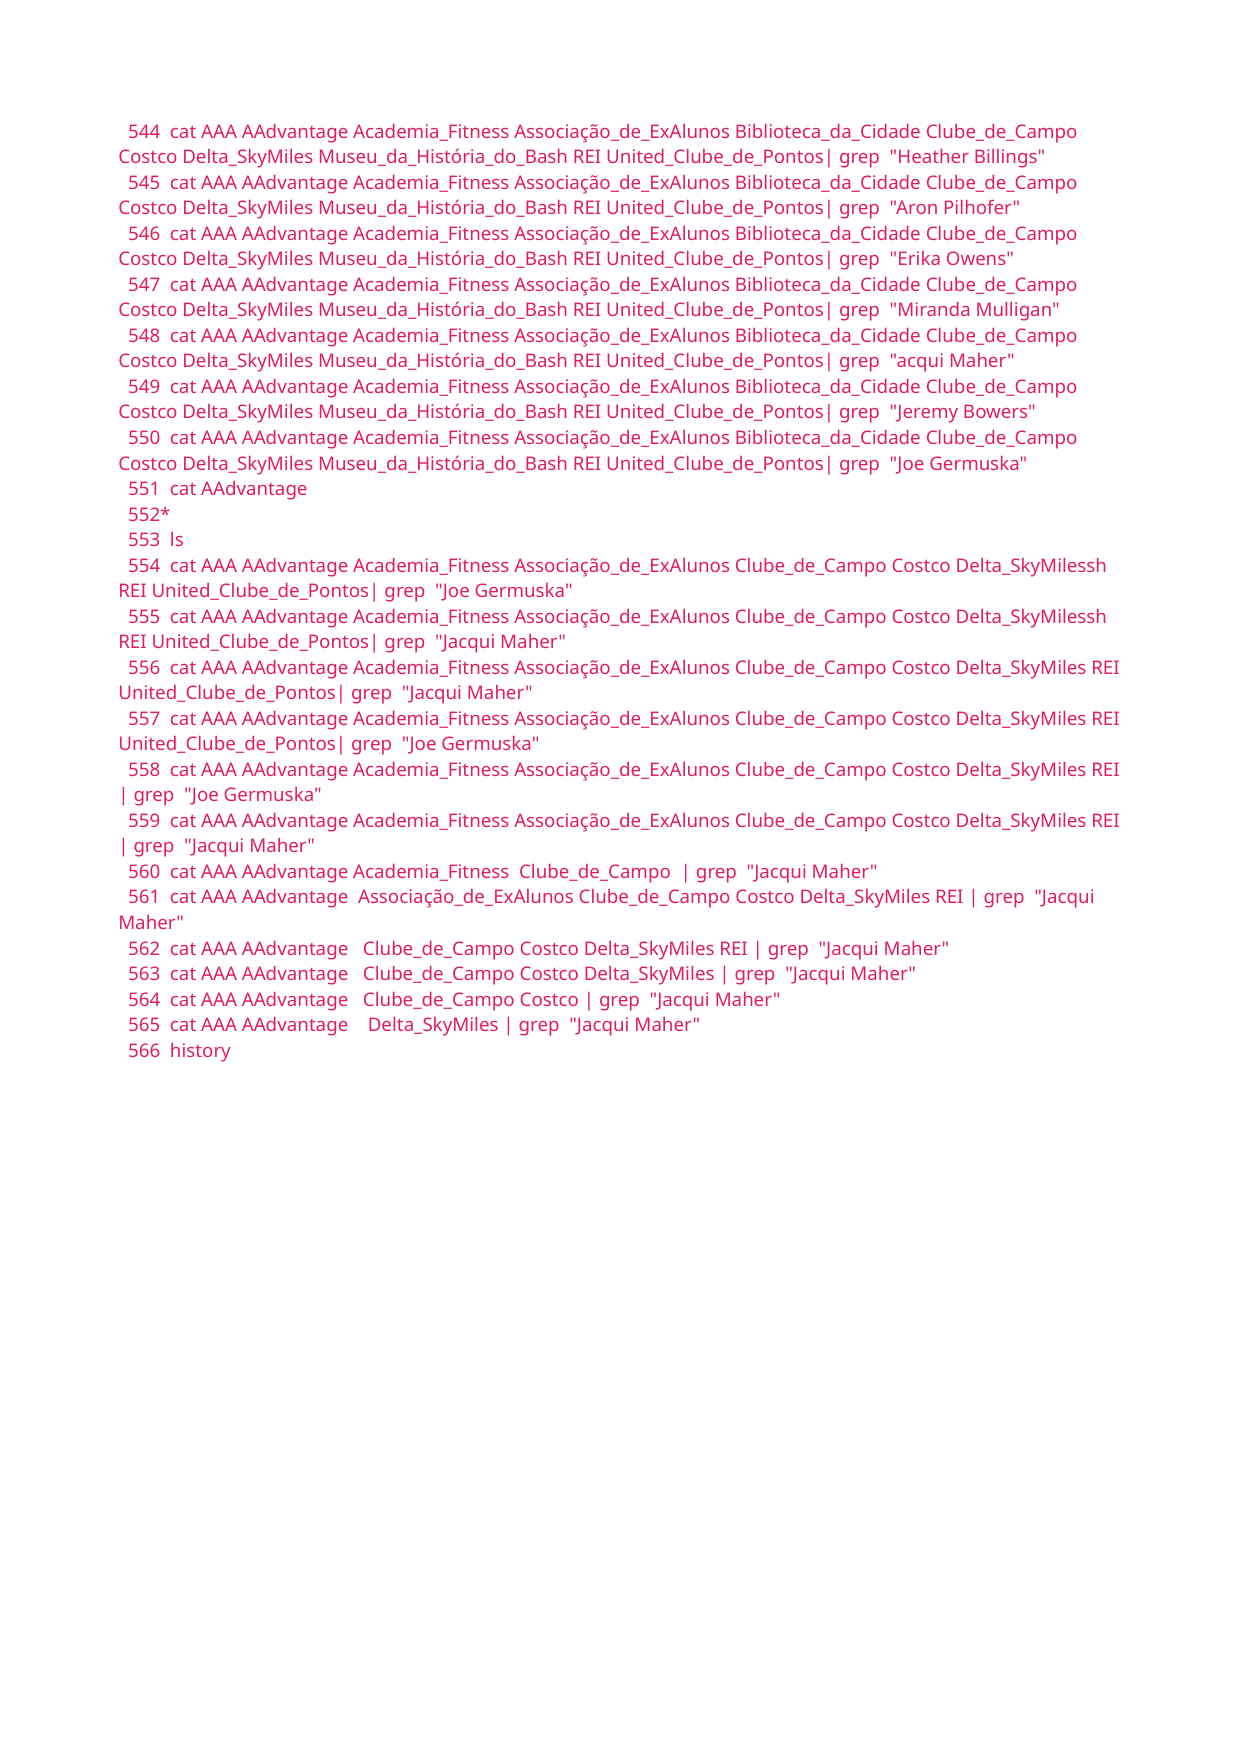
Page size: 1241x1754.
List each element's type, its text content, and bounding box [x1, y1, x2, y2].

text 561 cat AAA AAdvantage Associação_de_ExAlunos Clube_de_Campo Costco Delta_SkyMiles REI | grep "Jacqui Maher" [118, 884, 1122, 935]
text 546 cat AAA AAdvantage Academia_Fitness Associação_de_ExAlunos Biblioteca_da_Cidade Clube_de_Campo Costco Delta_SkyMiles Museu_da_História_do_Bash REI United_Clube_de_Pontos| grep "Erika Owens" [118, 220, 1122, 271]
text 554 cat AAA AAdvantage Academia_Fitness Associação_de_ExAlunos Clube_de_Campo Costco Delta_SkyMilessh REI United_Clube_de_Pontos| grep "Joe Germuska" [118, 552, 1122, 603]
text 564 cat AAA AAdvantage Clube_de_Campo Costco | grep "Jacqui Maher" [118, 986, 1122, 1011]
text 553 ls [118, 526, 1122, 552]
text 557 cat AAA AAdvantage Academia_Fitness Associação_de_ExAlunos Clube_de_Campo Costco Delta_SkyMiles REI United_Clube_de_Pontos| grep "Joe Germuska" [118, 705, 1122, 756]
text 547 cat AAA AAdvantage Academia_Fitness Associação_de_ExAlunos Biblioteca_da_Cidade Clube_de_Campo Costco Delta_SkyMiles Museu_da_História_do_Bash REI United_Clube_de_Pontos| grep "Miranda Mulligan" [118, 271, 1122, 322]
text 555 cat AAA AAdvantage Academia_Fitness Associação_de_ExAlunos Clube_de_Campo Costco Delta_SkyMilessh REI United_Clube_de_Pontos| grep "Jacqui Maher" [118, 603, 1122, 654]
text 552* [118, 501, 1122, 526]
text 562 cat AAA AAdvantage Clube_de_Campo Costco Delta_SkyMiles REI | grep "Jacqui Maher" [118, 935, 1122, 960]
text 551 cat AAdvantage [118, 475, 1122, 501]
text 550 cat AAA AAdvantage Academia_Fitness Associação_de_ExAlunos Biblioteca_da_Cidade Clube_de_Campo Costco Delta_SkyMiles Museu_da_História_do_Bash REI United_Clube_de_Pontos| grep "Joe Germuska" [118, 424, 1122, 475]
text 558 cat AAA AAdvantage Academia_Fitness Associação_de_ExAlunos Clube_de_Campo Costco Delta_SkyMiles REI | grep "Joe Germuska" [118, 756, 1122, 807]
text 566 history [118, 1037, 1122, 1062]
text 549 cat AAA AAdvantage Academia_Fitness Associação_de_ExAlunos Biblioteca_da_Cidade Clube_de_Campo Costco Delta_SkyMiles Museu_da_História_do_Bash REI United_Clube_de_Pontos| grep "Jeremy Bowers" [118, 373, 1122, 424]
text 560 cat AAA AAdvantage Academia_Fitness Clube_de_Campo | grep "Jacqui Maher" [118, 858, 1122, 884]
text 565 cat AAA AAdvantage Delta_SkyMiles | grep "Jacqui Maher" [118, 1011, 1122, 1037]
text 559 cat AAA AAdvantage Academia_Fitness Associação_de_ExAlunos Clube_de_Campo Costco Delta_SkyMiles REI | grep "Jacqui Maher" [118, 807, 1122, 858]
text 563 cat AAA AAdvantage Clube_de_Campo Costco Delta_SkyMiles | grep "Jacqui Maher" [118, 960, 1122, 986]
text 545 cat AAA AAdvantage Academia_Fitness Associação_de_ExAlunos Biblioteca_da_Cidade Clube_de_Campo Costco Delta_SkyMiles Museu_da_História_do_Bash REI United_Clube_de_Pontos| grep "Aron Pilhofer" [118, 169, 1122, 220]
text 544 cat AAA AAdvantage Academia_Fitness Associação_de_ExAlunos Biblioteca_da_Cidade Clube_de_Campo Costco Delta_SkyMiles Museu_da_História_do_Bash REI United_Clube_de_Pontos| grep "Heather Billings" [118, 118, 1122, 169]
text 548 cat AAA AAdvantage Academia_Fitness Associação_de_ExAlunos Biblioteca_da_Cidade Clube_de_Campo Costco Delta_SkyMiles Museu_da_História_do_Bash REI United_Clube_de_Pontos| grep "acqui Maher" [118, 322, 1122, 373]
text 556 cat AAA AAdvantage Academia_Fitness Associação_de_ExAlunos Clube_de_Campo Costco Delta_SkyMiles REI United_Clube_de_Pontos| grep "Jacqui Maher" [118, 654, 1122, 705]
